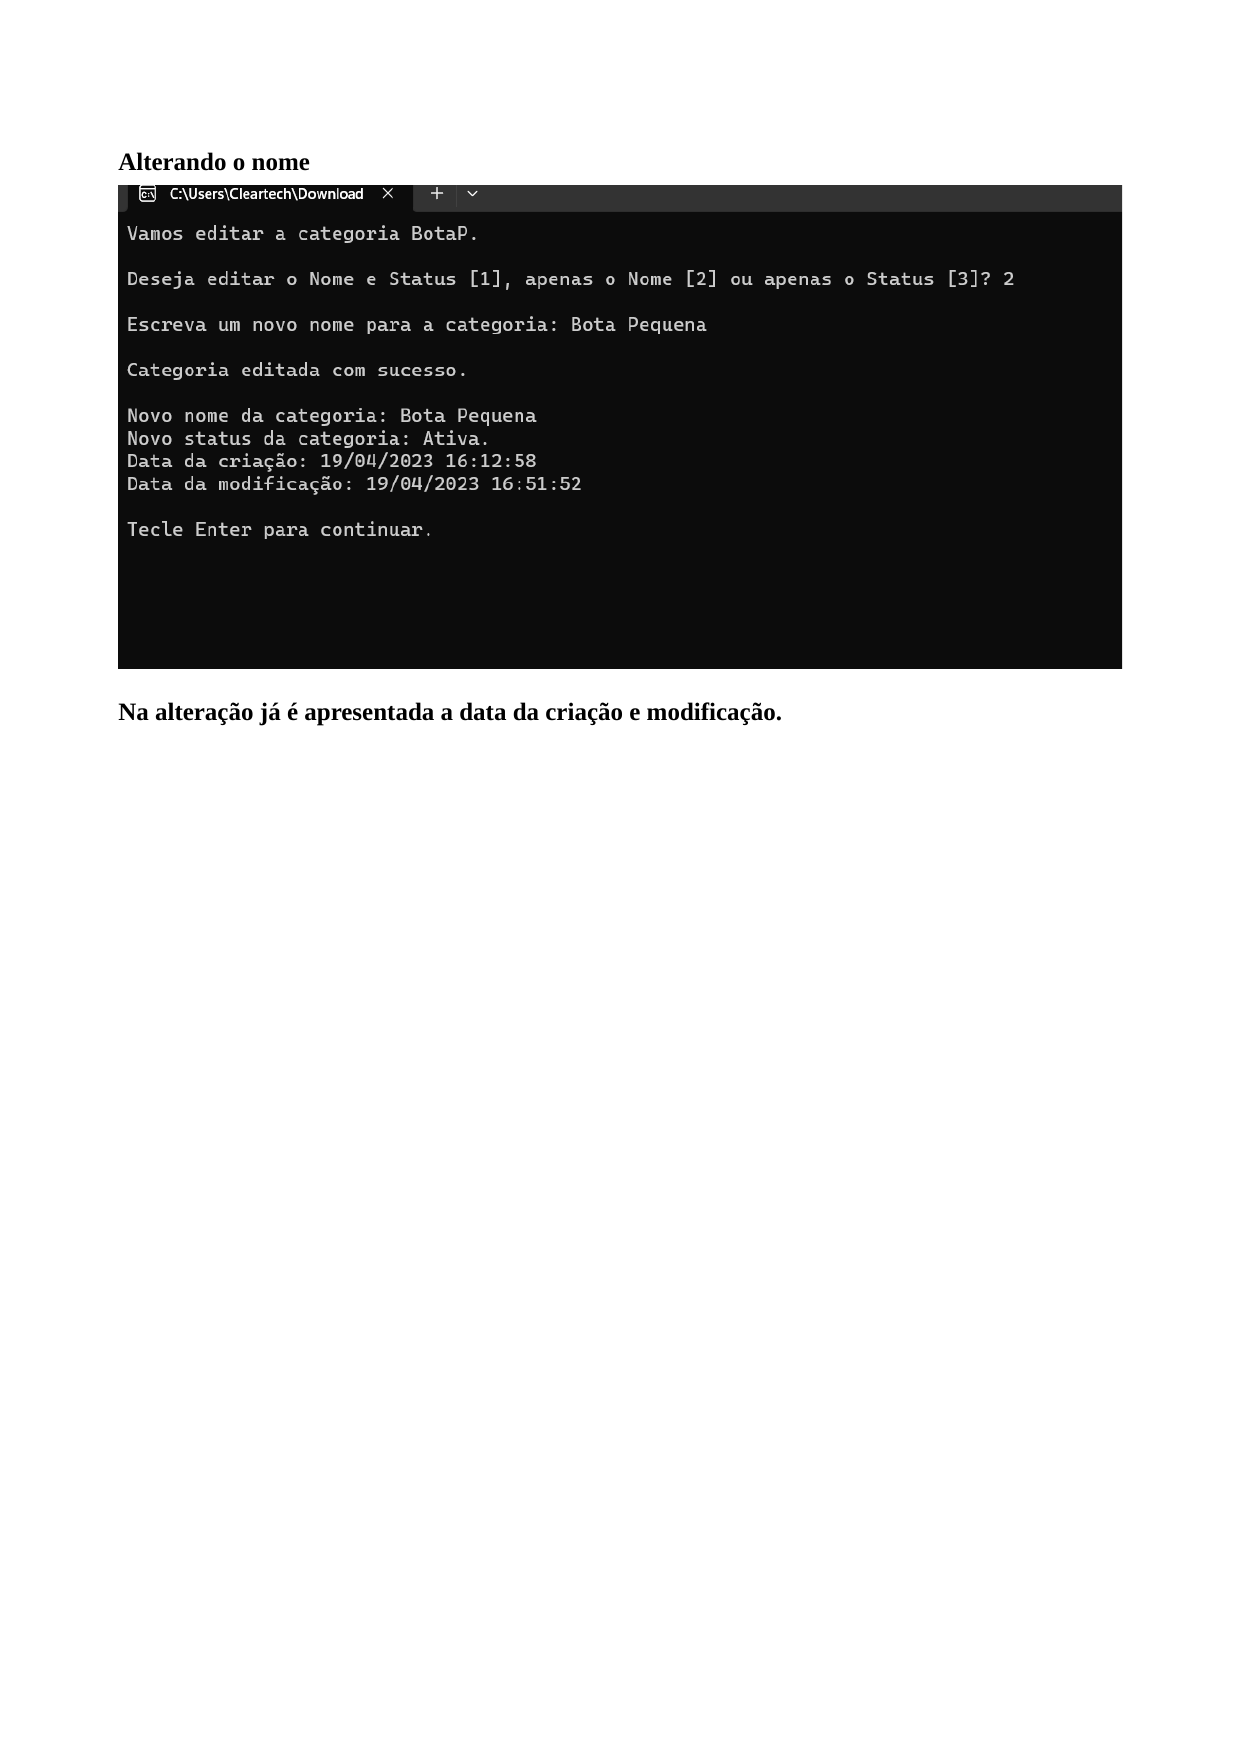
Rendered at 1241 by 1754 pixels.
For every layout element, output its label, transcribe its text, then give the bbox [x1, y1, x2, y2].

text Alterando o nome [118, 147, 1122, 176]
picture [118, 185, 1123, 669]
text Na alteração já é apresentada a data da criação e modificação. [118, 697, 1122, 726]
